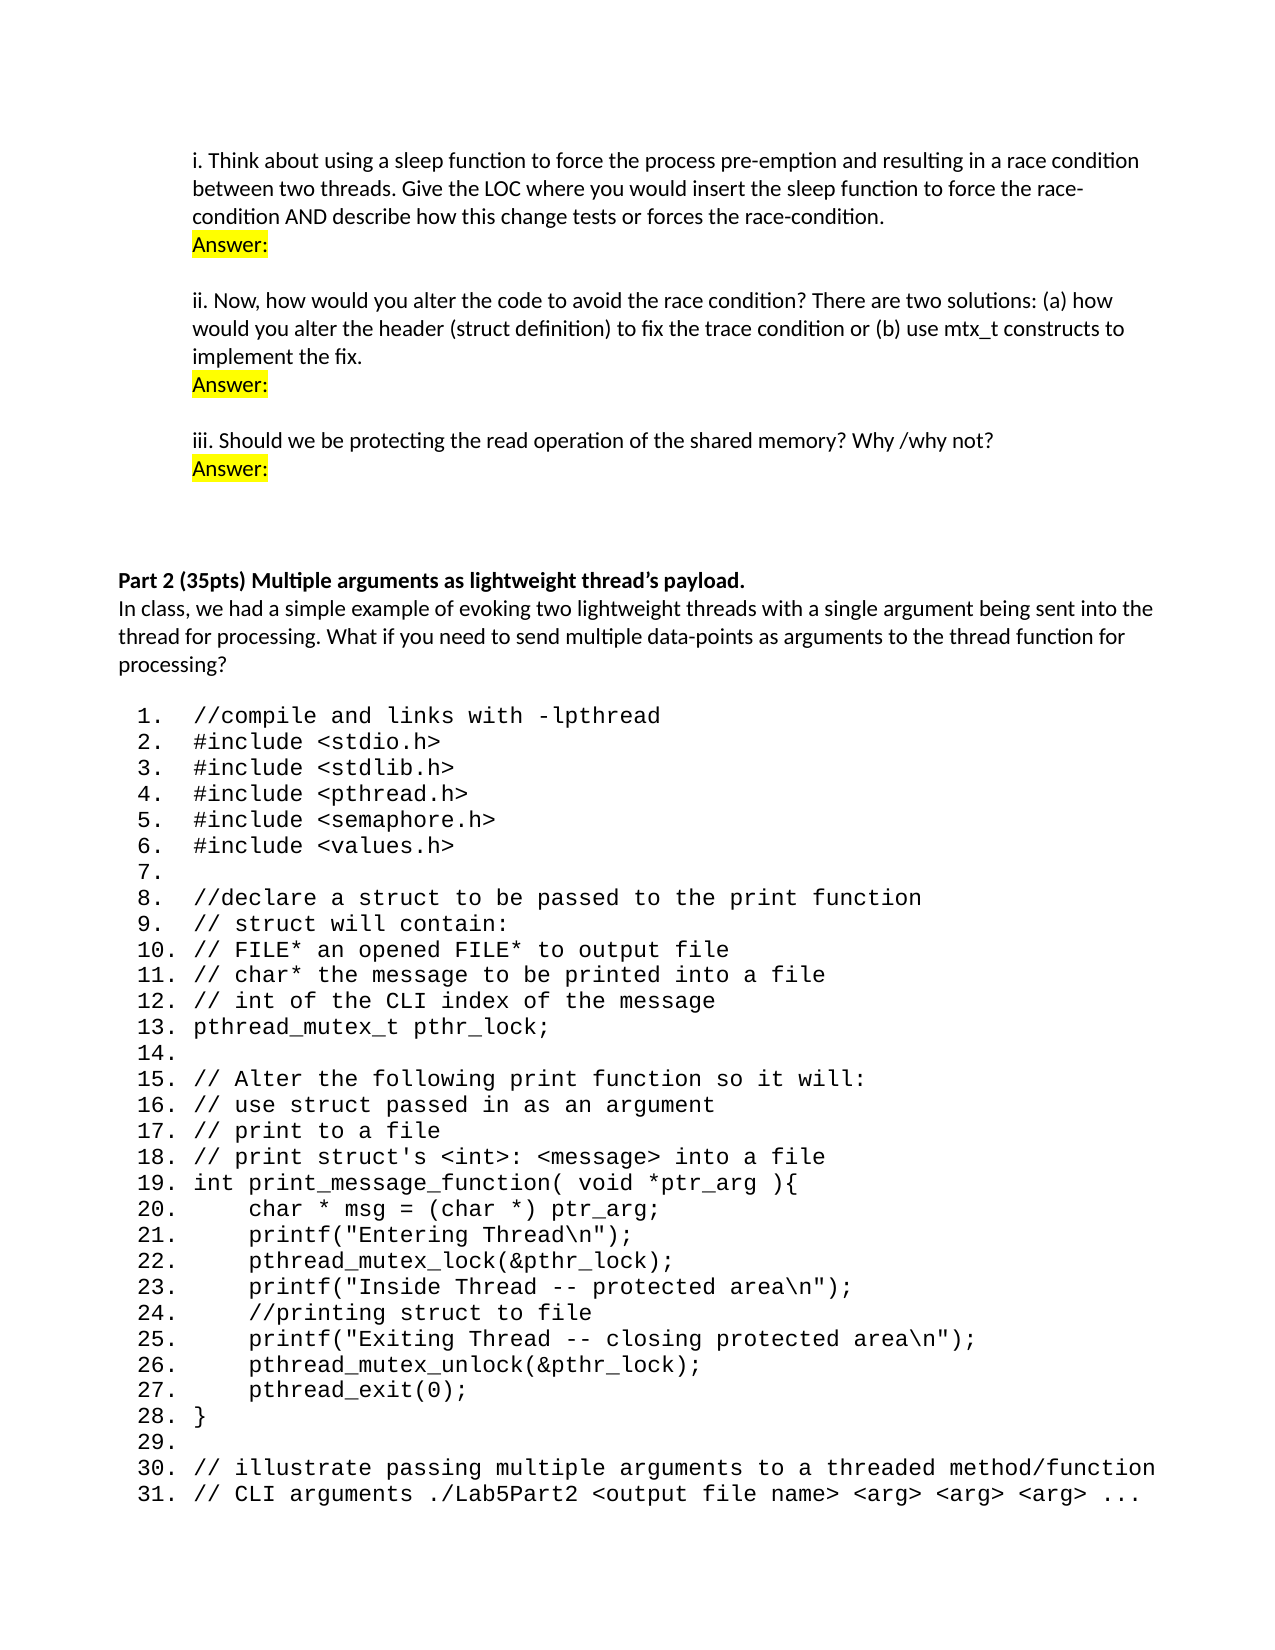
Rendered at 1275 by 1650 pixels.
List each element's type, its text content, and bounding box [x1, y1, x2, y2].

list pthread_mutex_t pthr_lock; [137, 1016, 1157, 1042]
list // print struct's <int>: <message> into a file [137, 1145, 1157, 1171]
list // use struct passed in as an argument [137, 1093, 1157, 1119]
text In class, we had a simple example of evoking two lightweight threads with a single argument being sent into the thread for processing. What if you need to send multiple data-points as arguments to the thread function for processing? [118, 594, 1157, 678]
list // FILE* an opened FILE* to output file [137, 938, 1157, 964]
list printf("Exiting Thread -- closing protected area\n"); [137, 1327, 1157, 1353]
list //compile and links with -lpthread [137, 704, 1157, 730]
text Answer: [192, 370, 1157, 398]
text ii. Now, how would you alter the code to avoid the race condition? There are two solutions: (a) how would you alter the header (struct definition) to fix the trace condition or (b) use mtx_t constructs to implement the fix. [192, 286, 1157, 370]
list // Alter the following print function so it will: [137, 1068, 1157, 1093]
list // int of the CLI index of the message [137, 990, 1157, 1016]
list //printing struct to file [137, 1301, 1157, 1327]
text Answer: [192, 454, 1157, 482]
list // CLI arguments ./Lab5Part2 <output file name> <arg> <arg> <arg> ... [137, 1483, 1157, 1508]
text Part 2 (35pts) Multiple arguments as lightweight thread’s payload. [118, 566, 1157, 594]
list // struct will contain: [137, 912, 1157, 938]
list printf("Inside Thread -- protected area\n"); [137, 1275, 1157, 1301]
text iii. Should we be protecting the read operation of the shared memory? Why /why not? [192, 426, 1157, 454]
list #include <stdlib.h> [137, 756, 1157, 782]
list #include <pthread.h> [137, 782, 1157, 808]
list #include <values.h> [137, 834, 1157, 860]
list //declare a struct to be passed to the print function [137, 886, 1157, 912]
list pthread_mutex_lock(&pthr_lock); [137, 1249, 1157, 1275]
list printf("Entering Thread\n"); [137, 1223, 1157, 1249]
text i. Think about using a sleep function to force the process pre-emption and resulting in a race condition between two threads. Give the LOC where you would insert the sleep function to force the race-condition AND describe how this change tests or forces the race-condition. [192, 146, 1157, 230]
list char * msg = (char *) ptr_arg; [137, 1197, 1157, 1223]
list // print to a file [137, 1119, 1157, 1145]
list pthread_mutex_unlock(&pthr_lock); [137, 1353, 1157, 1379]
list } [137, 1405, 1157, 1431]
list #include <semaphore.h> [137, 808, 1157, 834]
list #include <stdio.h> [137, 730, 1157, 756]
list pthread_exit(0); [137, 1379, 1157, 1405]
text Answer: [192, 230, 1157, 258]
list // illustrate passing multiple arguments to a threaded method/function [137, 1457, 1157, 1483]
list int print_message_function( void *ptr_arg ){ [137, 1171, 1157, 1197]
list // char* the message to be printed into a file [137, 964, 1157, 990]
